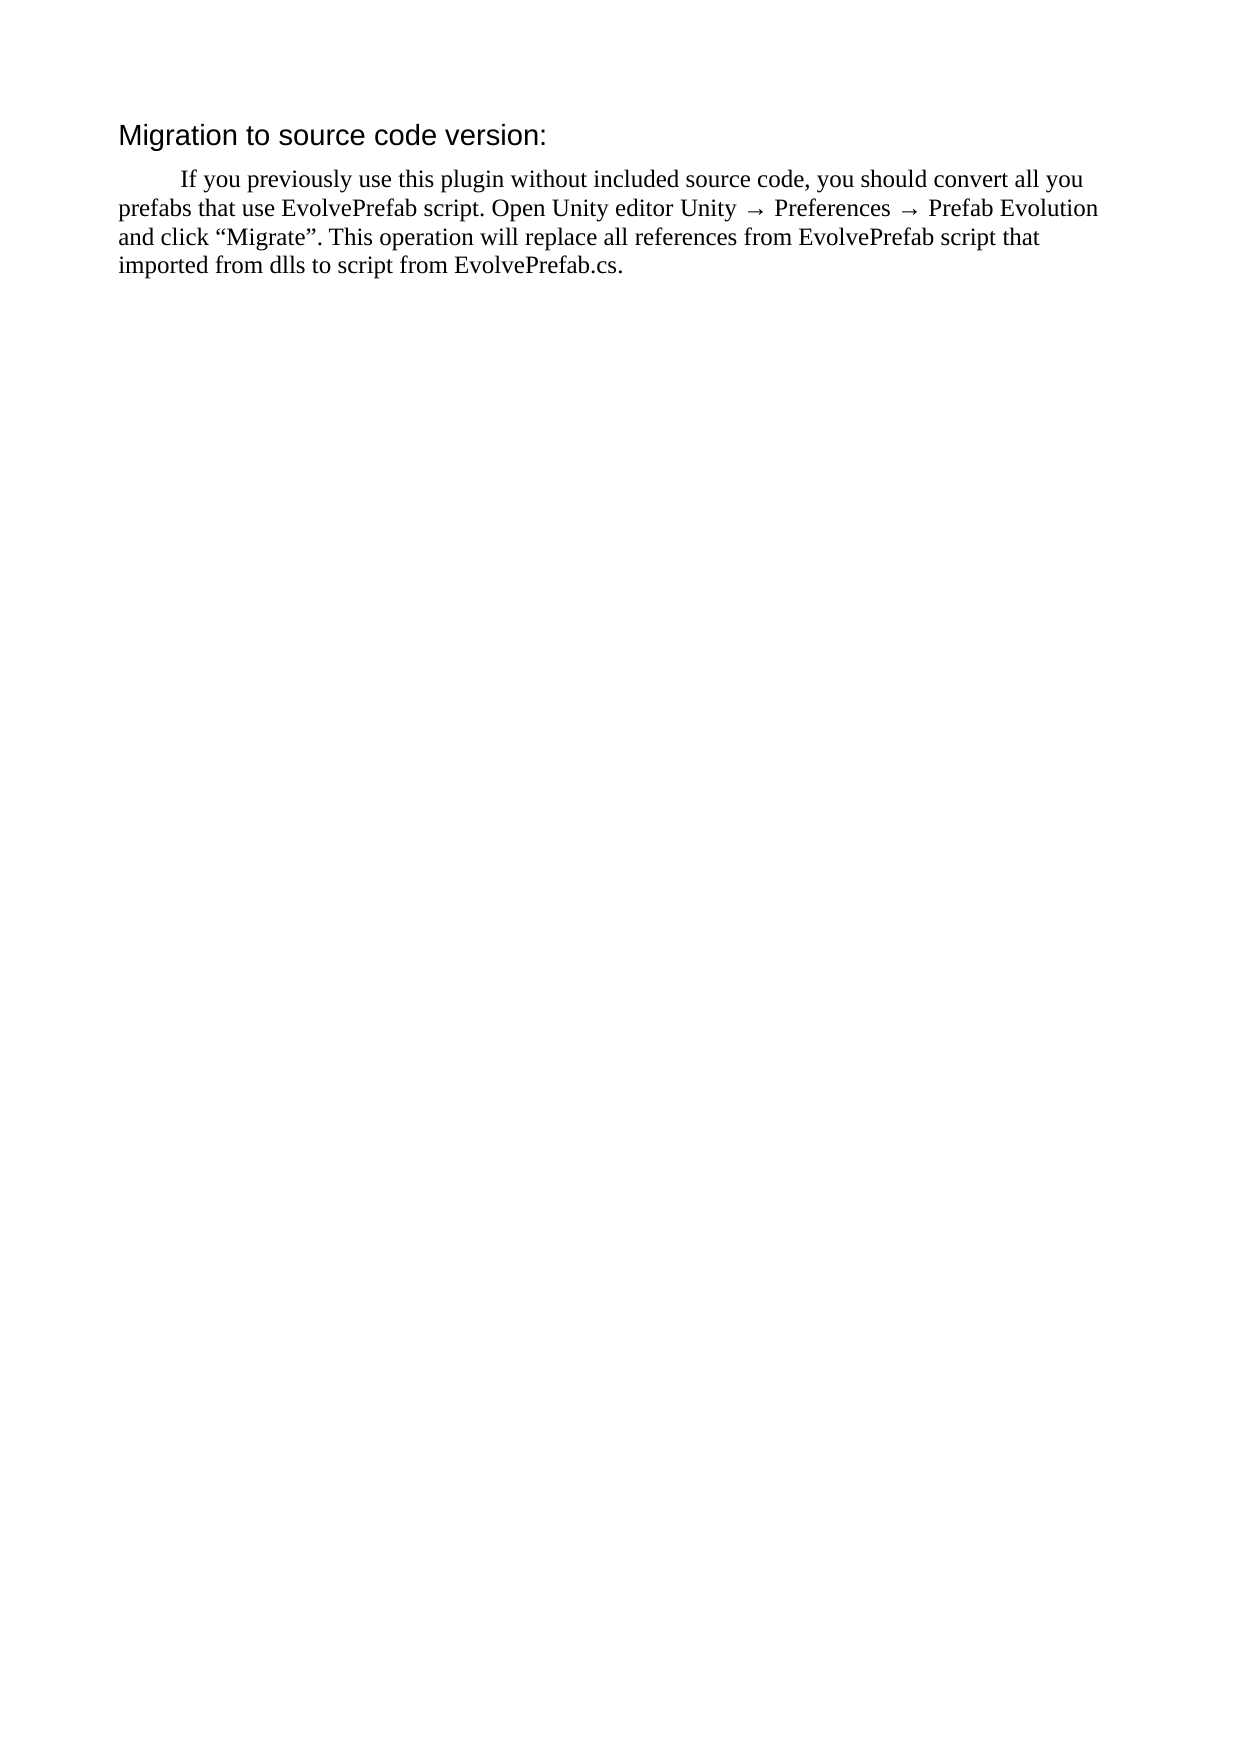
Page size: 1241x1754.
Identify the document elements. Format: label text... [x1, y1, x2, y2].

text If you previously use this plugin without included source code, you should convert all you prefabs that use EvolvePrefab script. Open Unity editor Unity → Preferences → Prefab Evolution and click “Migrate”. This operation will replace all references from EvolvePrefab script that imported from dlls to script from EvolvePrefab.cs. [118, 164, 1122, 279]
subtitle Migration to source code version: [118, 118, 1122, 152]
